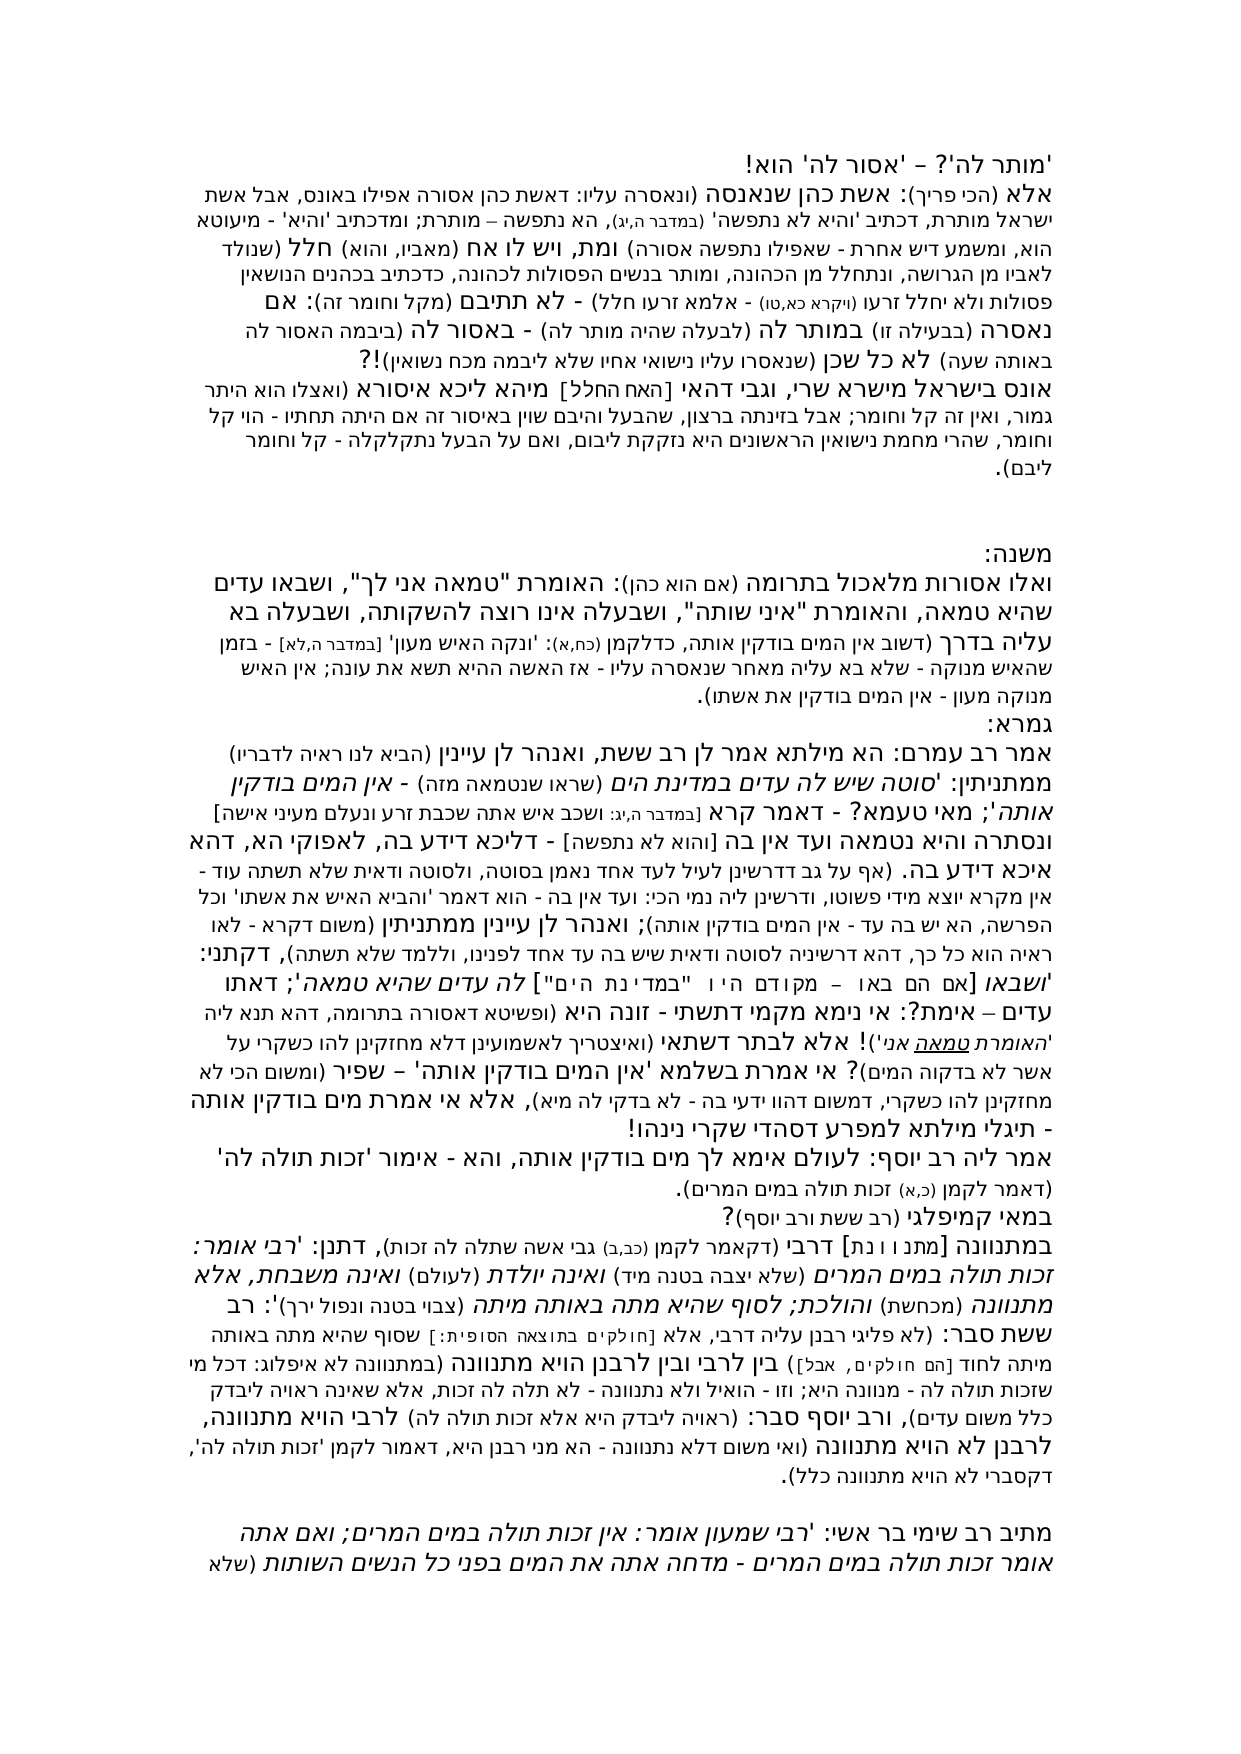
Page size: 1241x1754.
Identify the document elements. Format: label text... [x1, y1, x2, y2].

text אמר רב עמרם: הא מילתא אמר לן רב ששת, ואנהר לן עיינין (הביא לנו ראיה לדבריו) ממתניתין: 'סוטה שיש לה עדים במדינת הים (שראו שנטמאה מזה) - אין המים בודקין אותה'; מאי טעמא? - דאמר קרא [במדבר ה,יג: ושכב איש אתה שכבת זרע ונעלם מעיני אישה] ונסתרה והיא נטמאה ועד אין בה [והוא לא נתפשה] - דליכא דידע בה, לאפוקי הא, דהא איכא דידע בה. (אף על גב דדרשינן לעיל לעד אחד נאמן בסוטה, ולסוטה ודאית שלא תשתה עוד - אין מקרא יוצא מידי פשוטו, ודרשינן ליה נמי הכי: ועד אין בה - הוא דאמר 'והביא האיש את אשתו' וכל הפרשה, הא יש בה עד - אין המים בודקין אותה); ואנהר לן עיינין ממתניתין (משום דקרא - לאו ראיה הוא כל כך, דהא דרשיניה לסוטה ודאית שיש בה עד אחד לפנינו, וללמד שלא תשתה), דקתני: 'ושבאו [אם הם באו – מקודם היו "במדינת הים"] לה עדים שהיא טמאה'; דאתו עדים – אימת?: אי נימא מקמי דתשתי - זונה היא (ופשיטא דאסורה בתרומה, דהא תנא ליה 'האומרת טמאה אני')! אלא לבתר דשתאי (ואיצטריך לאשמועינן דלא מחזקינן להו כשקרי על אשר לא בדקוה המים)? אי אמרת בשלמא 'אין המים בודקין אותה' – שפיר (ומשום הכי לא מחזקינן להו כשקרי, דמשום דהוו ידעי בה - לא בדקי לה מיא), אלא אי אמרת מים בודקין אותה - תיגלי מילתא למפרע דסהדי שקרי נינהו! [187, 739, 1053, 1144]
text אלא (הכי פריך): אשת כהן שנאנסה (ונאסרה עליו: דאשת כהן אסורה אפילו באונס, אבל אשת ישראל מותרת, דכתיב 'והיא לא נתפשה' (במדבר ה,יג), הא נתפשה – מותרת; ומדכתיב 'והיא' - מיעוטא הוא, ומשמע דיש אחרת - שאפילו נתפשה אסורה) ומת, ויש לו אח (מאביו, והוא) חלל (שנולד לאביו מן הגרושה, ונתחלל מן הכהונה, ומותר בנשים הפסולות לכהונה, כדכתיב בכהנים הנושאין פסולות ולא יחלל זרעו (ויקרא כא,טו) - אלמא זרעו חלל) - לא תתיבם (מקל וחומר זה): אם נאסרה (בבעילה זו) במותר לה (לבעלה שהיה מותר לה) - באסור לה (ביבמה האסור לה באותה שעה) לא כל שכן (שנאסרו עליו נישואי אחיו שלא ליבמה מכח נשואין)!? [187, 179, 1053, 374]
text במתנוונה [מתנוונת] דרבי (דקאמר לקמן (כב,ב) גבי אשה שתלה לה זכות), דתנן: 'רבי אומר: זכות תולה במים המרים (שלא יצבה בטנה מיד) ואינה יולדת (לעולם) ואינה משבחת, אלא מתנוונה (מכחשת) והולכת; לסוף שהיא מתה באותה מיתה (צבוי בטנה ונפול ירך)': רב ששת סבר: (לא פליגי רבנן עליה דרבי, אלא [חולקים בתוצאה הסופית:] שסוף שהיא מתה באותה מיתה לחוד [הם חולקים, אבל]) בין לרבי ובין לרבנן הויא מתנוונה (במתנוונה לא איפלוג: דכל מי שזכות תולה לה - מנוונה היא; וזו - הואיל ולא נתנוונה - לא תלה לה זכות, אלא שאינה ראויה ליבדק כלל משום עדים), ורב יוסף סבר: (ראויה ליבדק היא אלא זכות תולה לה) לרבי הויא מתנוונה, לרבנן לא הויא מתנוונה (ואי משום דלא נתנוונה - הא מני רבנן היא, דאמור לקמן 'זכות תולה לה', דקסברי לא הויא מתנוונה כלל). [187, 1231, 1053, 1490]
text מתיב רב שימי בר אשי: 'רבי שמעון אומר: אין זכות תולה במים המרים; ואם אתה אומר זכות תולה במים המרים - מדחה אתה את המים בפני כל הנשים השותות (שלא [187, 1518, 1053, 1577]
text במאי קמיפלגי (רב ששת ורב יוסף)? [187, 1202, 1053, 1231]
text אמר ליה רב יוסף: לעולם אימא לך מים בודקין אותה, והא - אימור 'זכות תולה לה' (דאמר לקמן (כ,א) זכות תולה במים המרים). [187, 1144, 1053, 1202]
text אונס בישראל מישרא שרי, וגבי דהאי [האח החלל] מיהא ליכא איסורא (ואצלו הוא היתר גמור, ואין זה קל וחומר; אבל בזינתה ברצון, שהבעל והיבם שוין באיסור זה אם היתה תחתיו - הוי קל וחומר, שהרי מחמת נישואין הראשונים היא נזקקת ליבום, ואם על הבעל נתקלקלה - קל וחומר ליבם). [187, 374, 1053, 482]
text 'מותר לה'? – 'אסור לה' הוא! [187, 150, 1053, 179]
text ואלו אסורות מלאכול בתרומה (אם הוא כהן): האומרת "טמאה אני לך", ושבאו עדים שהיא טמאה, והאומרת "איני שותה", ושבעלה אינו רוצה להשקותה, ושבעלה בא עליה בדרך (דשוב אין המים בודקין אותה, כדלקמן (כח,א): 'ונקה האיש מעון' [במדבר ה,לא] - בזמן שהאיש מנוקה - שלא בא עליה מאחר שנאסרה עליו - אז האשה ההיא תשא את עונה; אין האיש מנוקה מעון - אין המים בודקין את אשתו). [187, 568, 1053, 709]
text גמרא: [187, 709, 1053, 739]
text משנה: [187, 539, 1053, 568]
